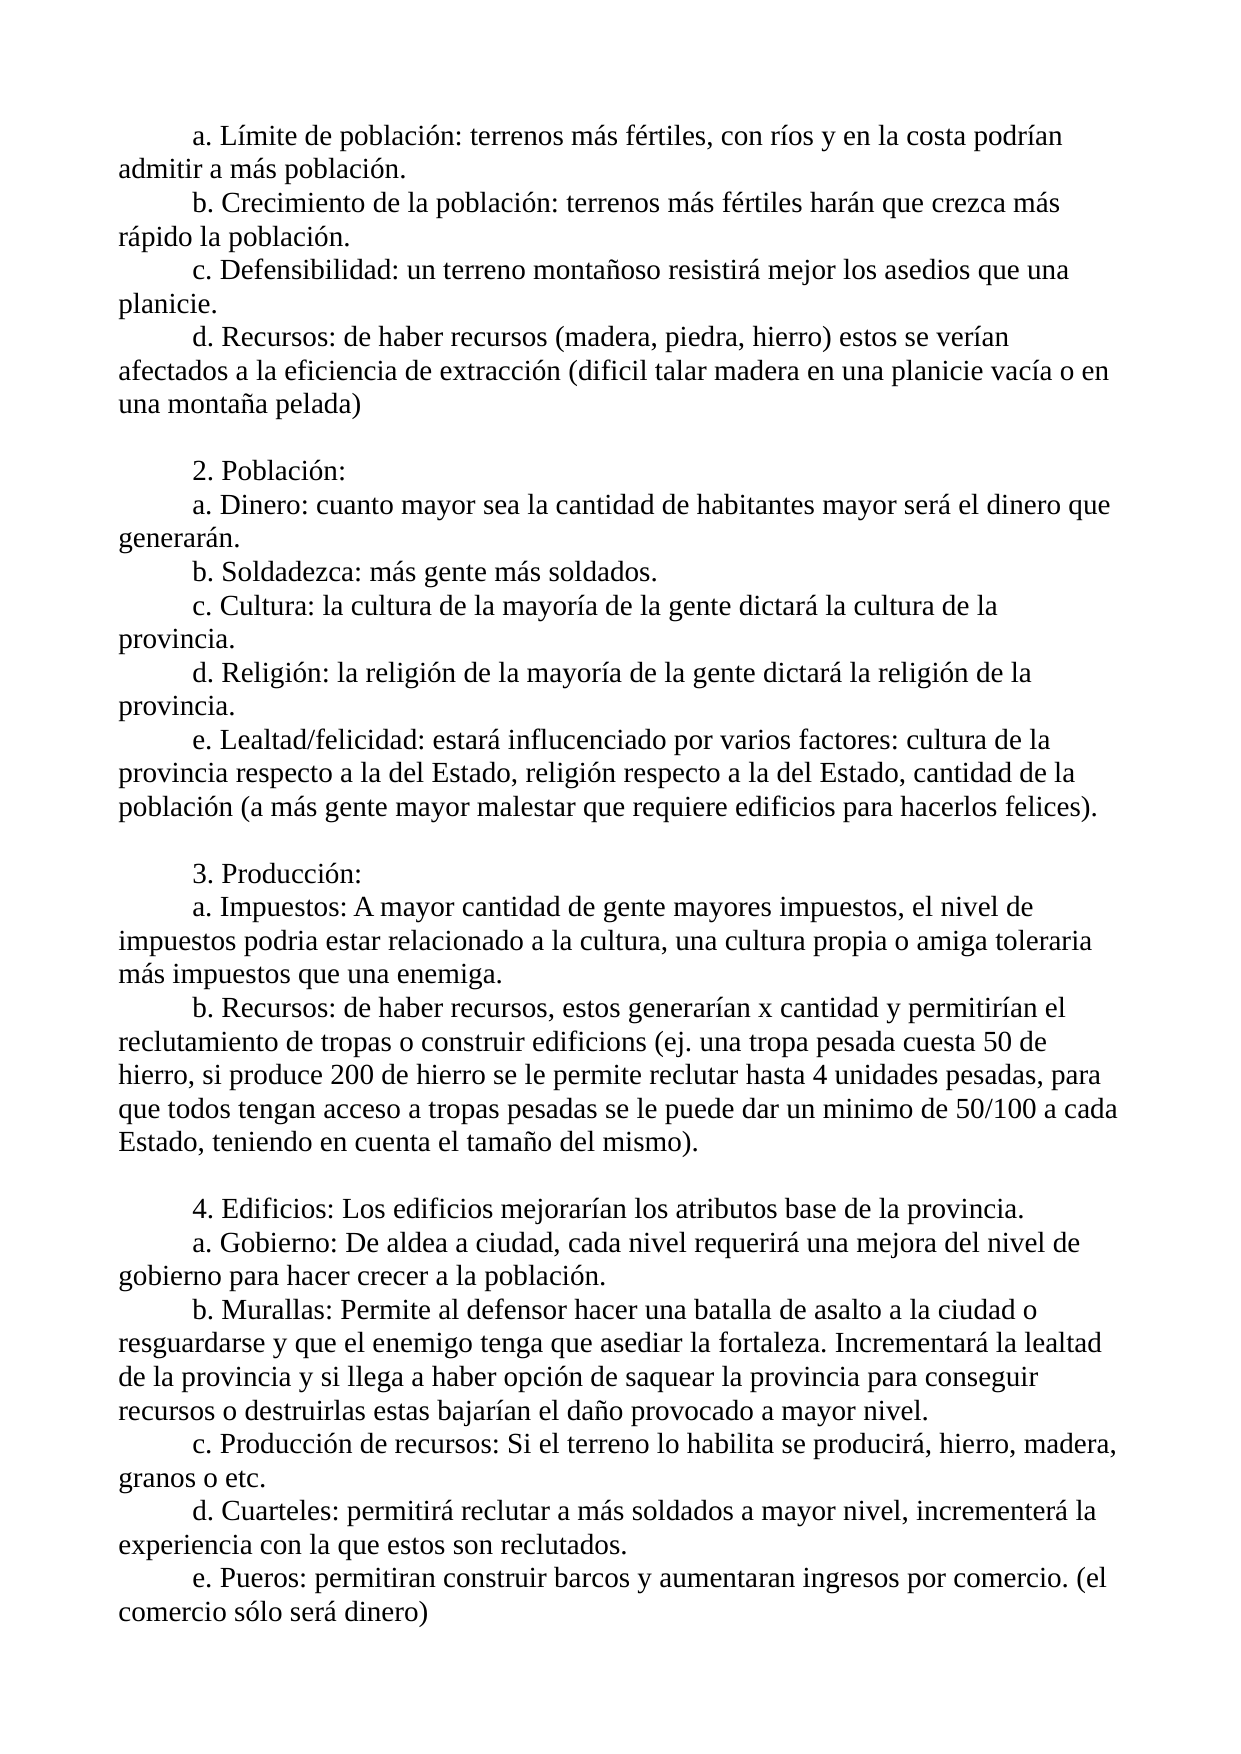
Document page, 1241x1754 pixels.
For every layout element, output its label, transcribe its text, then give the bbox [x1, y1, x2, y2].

text d. Recursos: de haber recursos (madera, piedra, hierro) estos se verían afectados a la eficiencia de extracción (dificil talar madera en una planicie vacía o en una montaña pelada) [118, 319, 1122, 420]
text b. Crecimiento de la población: terrenos más fértiles harán que crezca más rápido la población. [118, 185, 1122, 252]
text a. Impuestos: A mayor cantidad de gente mayores impuestos, el nivel de impuestos podria estar relacionado a la cultura, una cultura propia o amiga toleraria más impuestos que una enemiga. [118, 889, 1122, 990]
text e. Pueros: permitiran construir barcos y aumentaran ingresos por comercio. (el comercio sólo será dinero) [118, 1560, 1122, 1627]
text b. Murallas: Permite al defensor hacer una batalla de asalto a la ciudad o resguardarse y que el enemigo tenga que asediar la fortaleza. Incrementará la lealtad de la provincia y si llega a haber opción de saquear la provincia para conseguir recursos o destruirlas estas bajarían el daño provocado a mayor nivel. [118, 1292, 1122, 1426]
text e. Lealtad/felicidad: estará influcenciado por varios factores: cultura de la provincia respecto a la del Estado, religión respecto a la del Estado, cantidad de la población (a más gente mayor malestar que requiere edificios para hacerlos felices). [118, 722, 1122, 822]
text c. Cultura: la cultura de la mayoría de la gente dictará la cultura de la provincia. [118, 588, 1122, 655]
text b. Soldadezca: más gente más soldados. [118, 554, 1122, 588]
text a. Gobierno: De aldea a ciudad, cada nivel requerirá una mejora del nivel de gobierno para hacer crecer a la población. [118, 1225, 1122, 1292]
text b. Recursos: de haber recursos, estos generarían x cantidad y permitirían el reclutamiento de tropas o construir edificions (ej. una tropa pesada cuesta 50 de hierro, si produce 200 de hierro se le permite reclutar hasta 4 unidades pesadas, para que todos tengan acceso a tropas pesadas se le puede dar un minimo de 50/100 a cada Estado, teniendo en cuenta el tamaño del mismo). [118, 990, 1122, 1158]
text 2. Población: [118, 453, 1122, 487]
text c. Producción de recursos: Si el terreno lo habilita se producirá, hierro, madera, granos o etc. [118, 1426, 1122, 1493]
text a. Límite de población: terrenos más fértiles, con ríos y en la costa podrían admitir a más población. [118, 118, 1122, 185]
text 4. Edificios: Los edificios mejorarían los atributos base de la provincia. [118, 1191, 1122, 1225]
text d. Cuarteles: permitirá reclutar a más soldados a mayor nivel, incrementerá la experiencia con la que estos son reclutados. [118, 1493, 1122, 1560]
text c. Defensibilidad: un terreno montañoso resistirá mejor los asedios que una planicie. [118, 252, 1122, 319]
text d. Religión: la religión de la mayoría de la gente dictará la religión de la provincia. [118, 655, 1122, 722]
text 3. Producción: [118, 856, 1122, 889]
text a. Dinero: cuanto mayor sea la cantidad de habitantes mayor será el dinero que generarán. [118, 487, 1122, 554]
